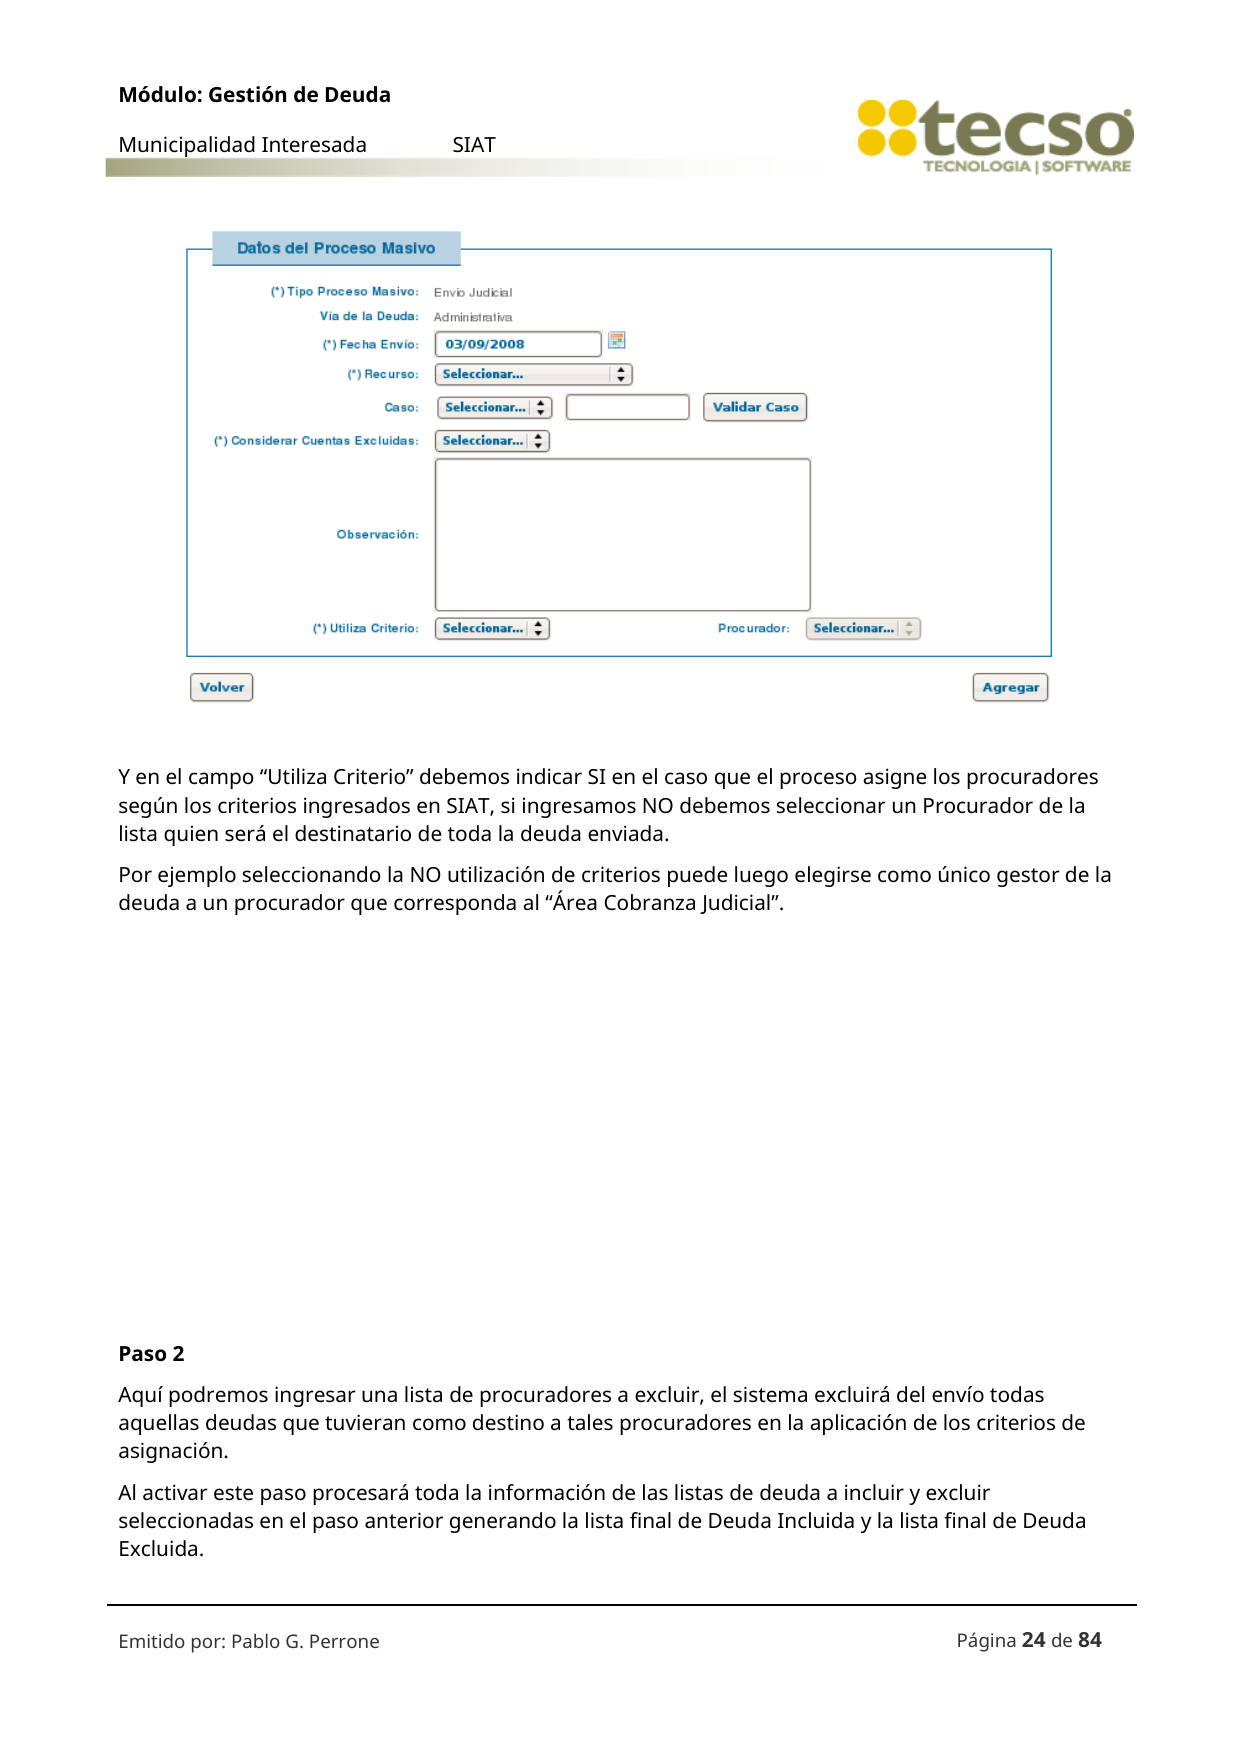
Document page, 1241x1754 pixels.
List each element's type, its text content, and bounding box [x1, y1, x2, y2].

text Al activar este paso procesará toda la información de las listas de deuda a incluir y excluir seleccionadas en el paso anterior generando la lista final de Deuda Incluida y la lista final de Deuda Excluida. [118, 1478, 1122, 1563]
picture [184, 225, 1057, 720]
text Aquí podremos ingresar una lista de procuradores a excluir, el sistema excluirá del envío todas aquellas deudas que tuvieran como destino a tales procuradores en la aplicación de los criterios de asignación. [118, 1380, 1122, 1465]
text Y en el campo “Utiliza Criterio” debemos indicar SI en el caso que el proceso asigne los procuradores según los criterios ingresados en SIAT, si ingresamos NO debemos seleccionar un Procurador de la lista quien será el destinatario de toda la deuda enviada. [118, 762, 1122, 848]
picture [105, 100, 1134, 177]
text Paso 2 [118, 1339, 1122, 1367]
text Por ejemplo seleccionando la NO utilización de criterios puede luego elegirse como único gestor de la deuda a un procurador que corresponda al “Área Cobranza Judicial”. [118, 860, 1122, 917]
